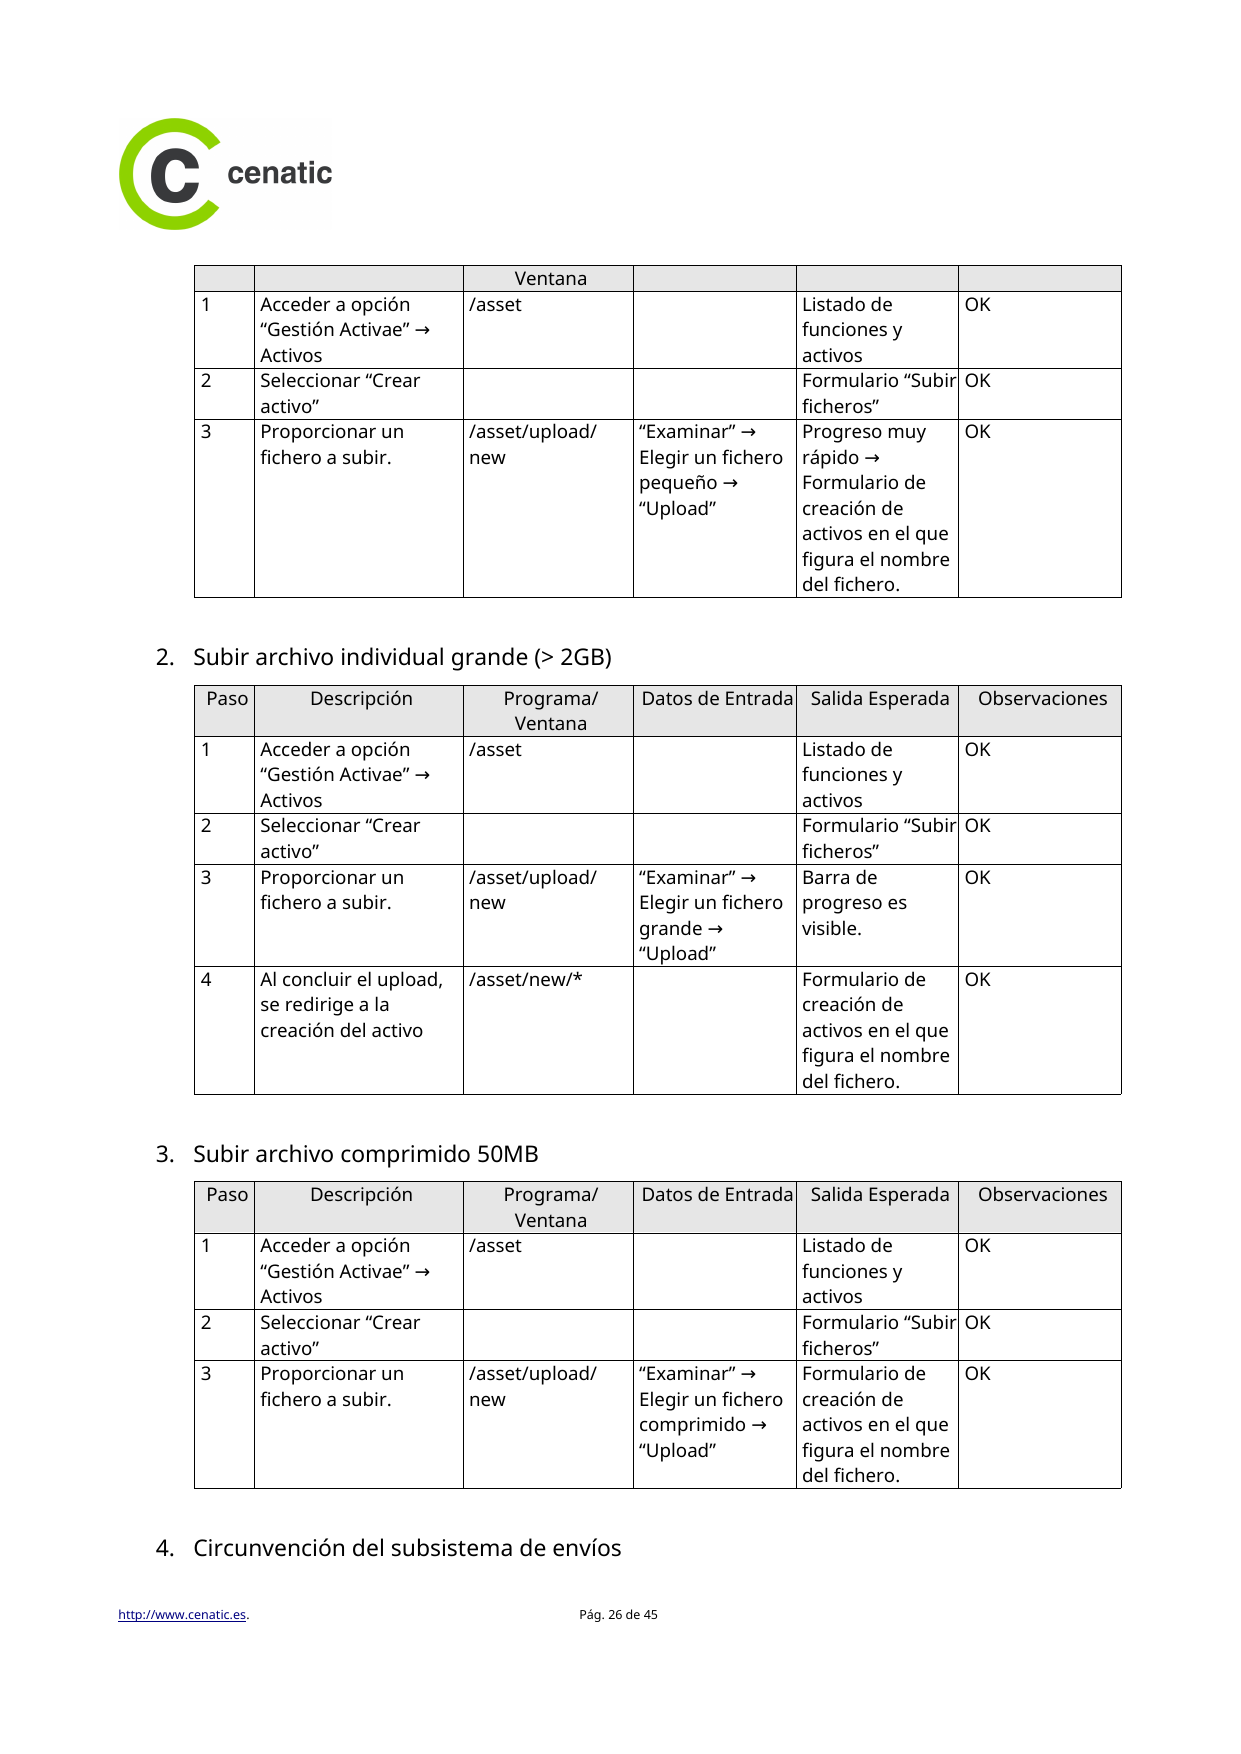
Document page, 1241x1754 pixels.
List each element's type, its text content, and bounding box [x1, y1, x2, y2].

table_cell Seleccionar “Crear activo” [255, 369, 463, 418]
table_cell /asset [464, 737, 633, 813]
table_header Programa/Ventana [464, 686, 633, 736]
table_cell Formulario “Subir ficheros” [797, 814, 958, 864]
table_cell “Examinar” → Elegir un fichero comprimido → “Upload” [634, 1361, 796, 1488]
table_cell OK [959, 1310, 1121, 1360]
table_cell Proporcionar un fichero a subir. [255, 865, 463, 966]
table_cell Acceder a opción “Gestión Activae” → Activos [255, 292, 463, 367]
table_cell Seleccionar “Crear activo” [255, 1310, 463, 1360]
table_cell Listado de funciones y activos [797, 292, 958, 367]
table_cell “Examinar” → Elegir un fichero grande → “Upload” [634, 865, 796, 966]
table_cell Formulario “Subir ficheros” [797, 1310, 958, 1360]
table_cell [634, 814, 796, 864]
table_cell /asset [464, 292, 633, 367]
table_cell 3 [195, 1361, 254, 1488]
table_cell [634, 292, 796, 367]
table_cell 4 [195, 967, 254, 1094]
table_cell /asset [464, 1234, 633, 1309]
table_header Salida Esperada [797, 686, 958, 736]
table_cell [634, 1310, 796, 1360]
table_cell [634, 737, 796, 813]
table_cell OK [959, 967, 1121, 1094]
table_header Ventana [464, 266, 633, 291]
table_header [195, 266, 254, 291]
table_cell /asset/new/* [464, 967, 633, 1094]
table_header Observaciones [959, 1182, 1121, 1232]
table_cell Formulario “Subir ficheros” [797, 369, 958, 418]
table_header Datos de Entrada [634, 686, 796, 736]
table_cell Listado de funciones y activos [797, 737, 958, 813]
table_cell 2 [195, 1310, 254, 1360]
table_header [255, 266, 463, 291]
table_cell [464, 1310, 633, 1360]
table_cell [634, 967, 796, 1094]
table_header Paso [195, 686, 254, 736]
table_cell OK [959, 1234, 1121, 1309]
table_header Observaciones [959, 686, 1121, 736]
table_cell Barra de progreso es visible. [797, 865, 958, 966]
table_cell [464, 369, 633, 418]
table_cell [464, 814, 633, 864]
table_cell 1 [195, 737, 254, 813]
table_cell OK [959, 420, 1121, 597]
table_cell Al concluir el upload, se redirige a la creación del activo [255, 967, 463, 1094]
table_cell OK [959, 814, 1121, 864]
table_header Descripción [255, 686, 463, 736]
table_cell 3 [195, 865, 254, 966]
table_cell OK [959, 292, 1121, 367]
table_cell OK [959, 369, 1121, 418]
table_cell 1 [195, 1234, 254, 1309]
table_cell [634, 369, 796, 418]
table_cell /asset/upload/new [464, 1361, 633, 1488]
table_cell [634, 1234, 796, 1309]
picture [119, 118, 332, 230]
table_cell Formulario de creación de activos en el que figura el nombre del fichero. [797, 1361, 958, 1488]
table_cell Formulario de creación de activos en el que figura el nombre del fichero. [797, 967, 958, 1094]
table_cell 2 [195, 814, 254, 864]
table_cell 2 [195, 369, 254, 418]
table_header Salida Esperada [797, 1182, 958, 1232]
table_cell 1 [195, 292, 254, 367]
table_cell /asset/upload/new [464, 420, 633, 597]
list Circunvención del subsistema de envíos [156, 1532, 1122, 1563]
table_header [634, 266, 796, 291]
table_header Programa/Ventana [464, 1182, 633, 1232]
table_cell Proporcionar un fichero a subir. [255, 420, 463, 597]
table_header Paso [195, 1182, 254, 1232]
table_cell Seleccionar “Crear activo” [255, 814, 463, 864]
table_header Descripción [255, 1182, 463, 1232]
list Subir archivo comprimido 50MB [156, 1138, 1122, 1169]
table_cell Acceder a opción “Gestión Activae” → Activos [255, 737, 463, 813]
table_cell OK [959, 1361, 1121, 1488]
table_cell “Examinar” → Elegir un fichero pequeño → “Upload” [634, 420, 796, 597]
table_cell OK [959, 737, 1121, 813]
table_cell Listado de funciones y activos [797, 1234, 958, 1309]
table_header Datos de Entrada [634, 1182, 796, 1232]
table_header [797, 266, 958, 291]
list Subir archivo individual grande (> 2GB) [156, 641, 1122, 672]
table_cell /asset/upload/new [464, 865, 633, 966]
table_header [959, 266, 1121, 291]
table_cell OK [959, 865, 1121, 966]
table_cell 3 [195, 420, 254, 597]
table_cell Acceder a opción “Gestión Activae” → Activos [255, 1234, 463, 1309]
table_cell Proporcionar un fichero a subir. [255, 1361, 463, 1488]
table_cell Progreso muy rápido → Formulario de creación de activos en el que figura el nombre del fichero. [797, 420, 958, 597]
